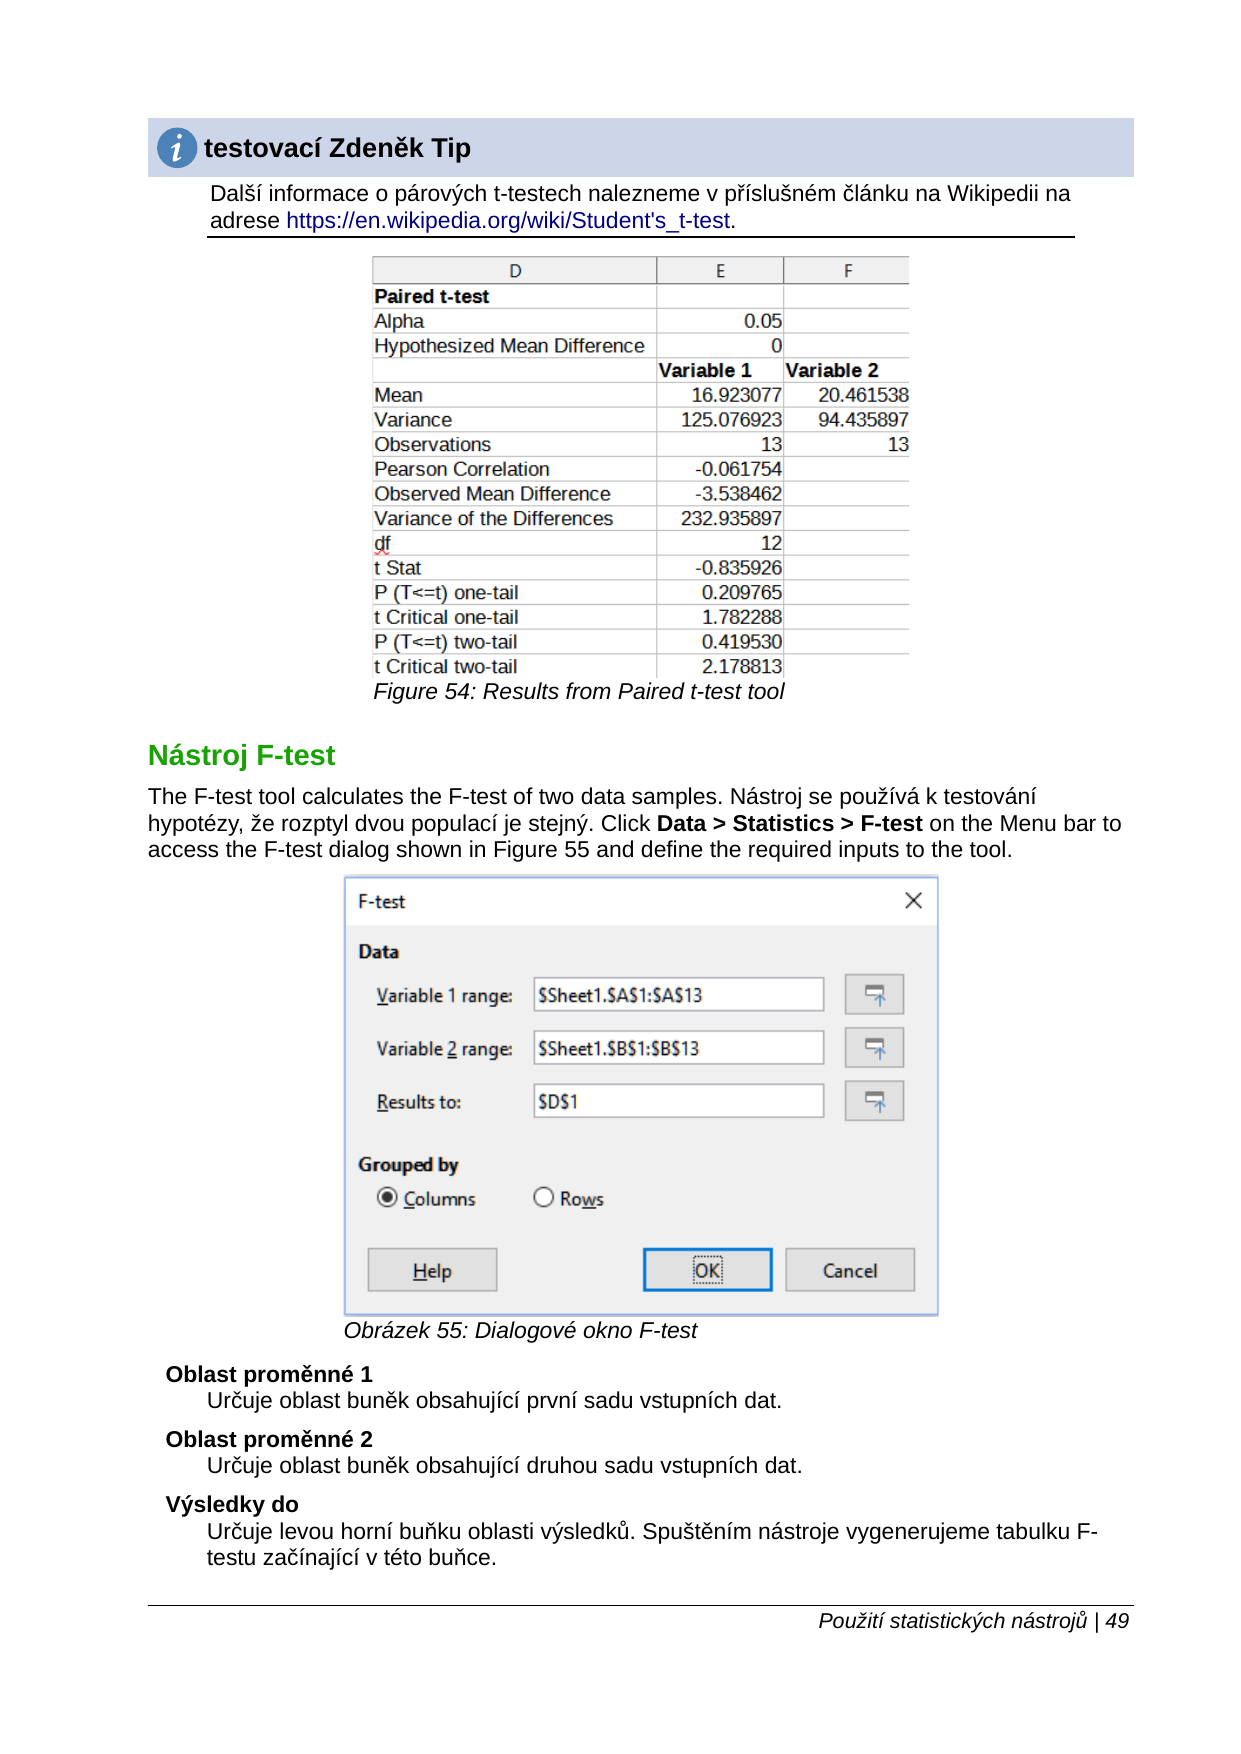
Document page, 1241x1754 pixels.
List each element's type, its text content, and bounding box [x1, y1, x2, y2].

text Oblast proměnné 1 [165, 1361, 1134, 1387]
text Figure 54: Results from Paired t-test tool [373, 678, 909, 704]
text The F-test tool calculates the F-test of two data samples. Nástroj se používá k testování hypotézy, že rozptyl dvou populací je stejný. Click Data > Statistics > F-test on the Menu bar to access the F-test dialog shown in Figure 55 and define the required inputs to the tool. [148, 783, 1134, 862]
picture [343, 874, 939, 1317]
text Určuje levou horní buňku oblasti výsledků. Spuštěním nástroje vygenerujeme tabulku F-testu začínající v této buňce. [207, 1518, 1134, 1570]
text Další informace o párových t-testech nalezneme v příslušném článku na Wikipedii na adrese https://en.wikipedia.org/wiki/Student's_t-test. [207, 177, 1075, 236]
subtitle Nástroj F-test [148, 738, 1134, 771]
text Obrázek 55: Dialogové okno F-test [343, 1317, 938, 1343]
subtitle testovací Zdeněk Tip [148, 118, 1134, 177]
text Výsledky do [165, 1491, 1134, 1518]
picture [372, 256, 910, 678]
text Určuje oblast buněk obsahující druhou sadu vstupních dat. [207, 1452, 1134, 1479]
text Určuje oblast buněk obsahující první sadu vstupních dat. [207, 1387, 1134, 1413]
text Oblast proměnné 2 [165, 1426, 1134, 1452]
